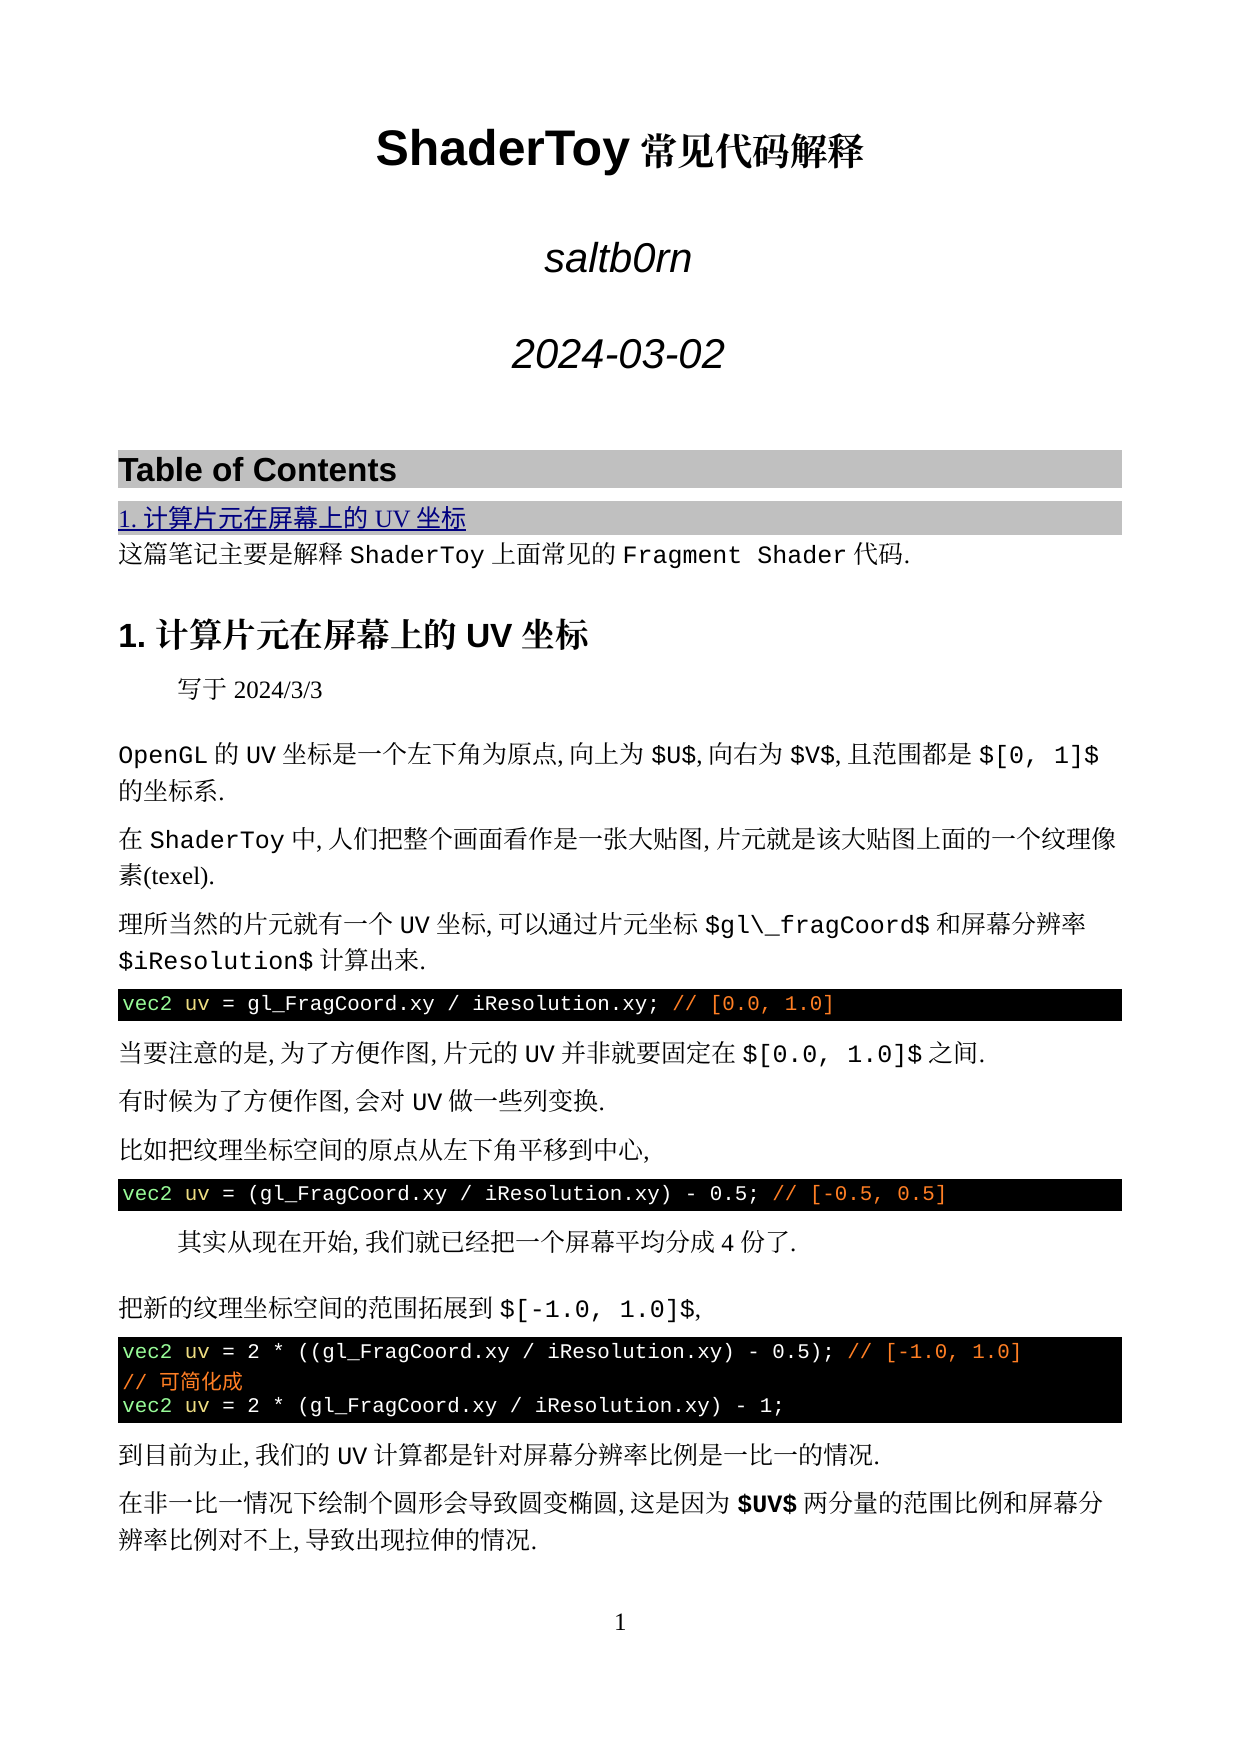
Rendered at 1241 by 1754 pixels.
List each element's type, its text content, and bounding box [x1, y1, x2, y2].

text vec2 uv = gl_FragCoord.xy / iResolution.xy; // [0.0, 1.0] [119, 990, 1121, 1020]
text 比如把纹理坐标空间的原点从左下角平移到中心, [118, 1131, 1122, 1167]
text 写于 2024/3/3 [177, 669, 1063, 705]
text 把新的纹理坐标空间的范围拓展到 $[-1.0, 1.0]$, [118, 1288, 1122, 1325]
text 1. 计算片元在屏幕上的 UV 坐标 [118, 501, 1122, 535]
text 当要注意的是, 为了方便作图, 片元的 UV 并非就要固定在 $[0.0, 1.0]$ 之间. [118, 1033, 1122, 1069]
text vec2 uv = 2 * ((gl_FragCoord.xy / iResolution.xy) - 0.5); // [-1.0, 1.0] [119, 1338, 1121, 1361]
text 理所当然的片元就有一个 UV 坐标, 可以通过片元坐标 $gl\_fragCoord$ 和屏幕分辨率 $iResolution$ 计算出来. [118, 904, 1122, 977]
subtitle Table of Contents [118, 450, 1122, 488]
subtitle 2024-03-02 [118, 329, 1122, 377]
text 有时候为了方便作图, 会对 UV 做一些列变换. [118, 1082, 1122, 1118]
subtitle saltb0rn [118, 233, 1122, 281]
text 在非一比一情况下绘制个圆形会导致圆变椭圆, 这是因为 $UV$ 两分量的范围比例和屏幕分辨率比例对不上, 导致出现拉伸的情况. [118, 1484, 1122, 1556]
text vec2 uv = 2 * (gl_FragCoord.xy / iResolution.xy) - 1; [119, 1391, 1121, 1422]
text vec2 uv = (gl_FragCoord.xy / iResolution.xy) - 0.5; // [-0.5, 0.5] [119, 1180, 1121, 1210]
text 到目前为止, 我们的 UV 计算都是针对屏幕分辨率比例是一比一的情况. [118, 1435, 1122, 1472]
title ShaderToy常见代码解释 [118, 118, 1122, 176]
text 其实从现在开始, 我们就已经把一个屏幕平均分成 4 份了. [177, 1223, 1063, 1259]
text 在 ShaderToy 中, 人们把整个画面看作是一张大贴图, 片元就是该大贴图上面的一个纹理像素(texel). [118, 819, 1122, 892]
text // 可简化成 [119, 1361, 1121, 1391]
subtitle 计算片元在屏幕上的 UV 坐标 [118, 609, 1122, 657]
text 这篇笔记主要是解释 ShaderToy 上面常见的 Fragment Shader 代码. [118, 535, 1122, 571]
text OpenGL 的 UV 坐标是一个左下角为原点, 向上为 $U$, 向右为 $V$, 且范围都是 $[0, 1]$ 的坐标系. [118, 735, 1122, 807]
